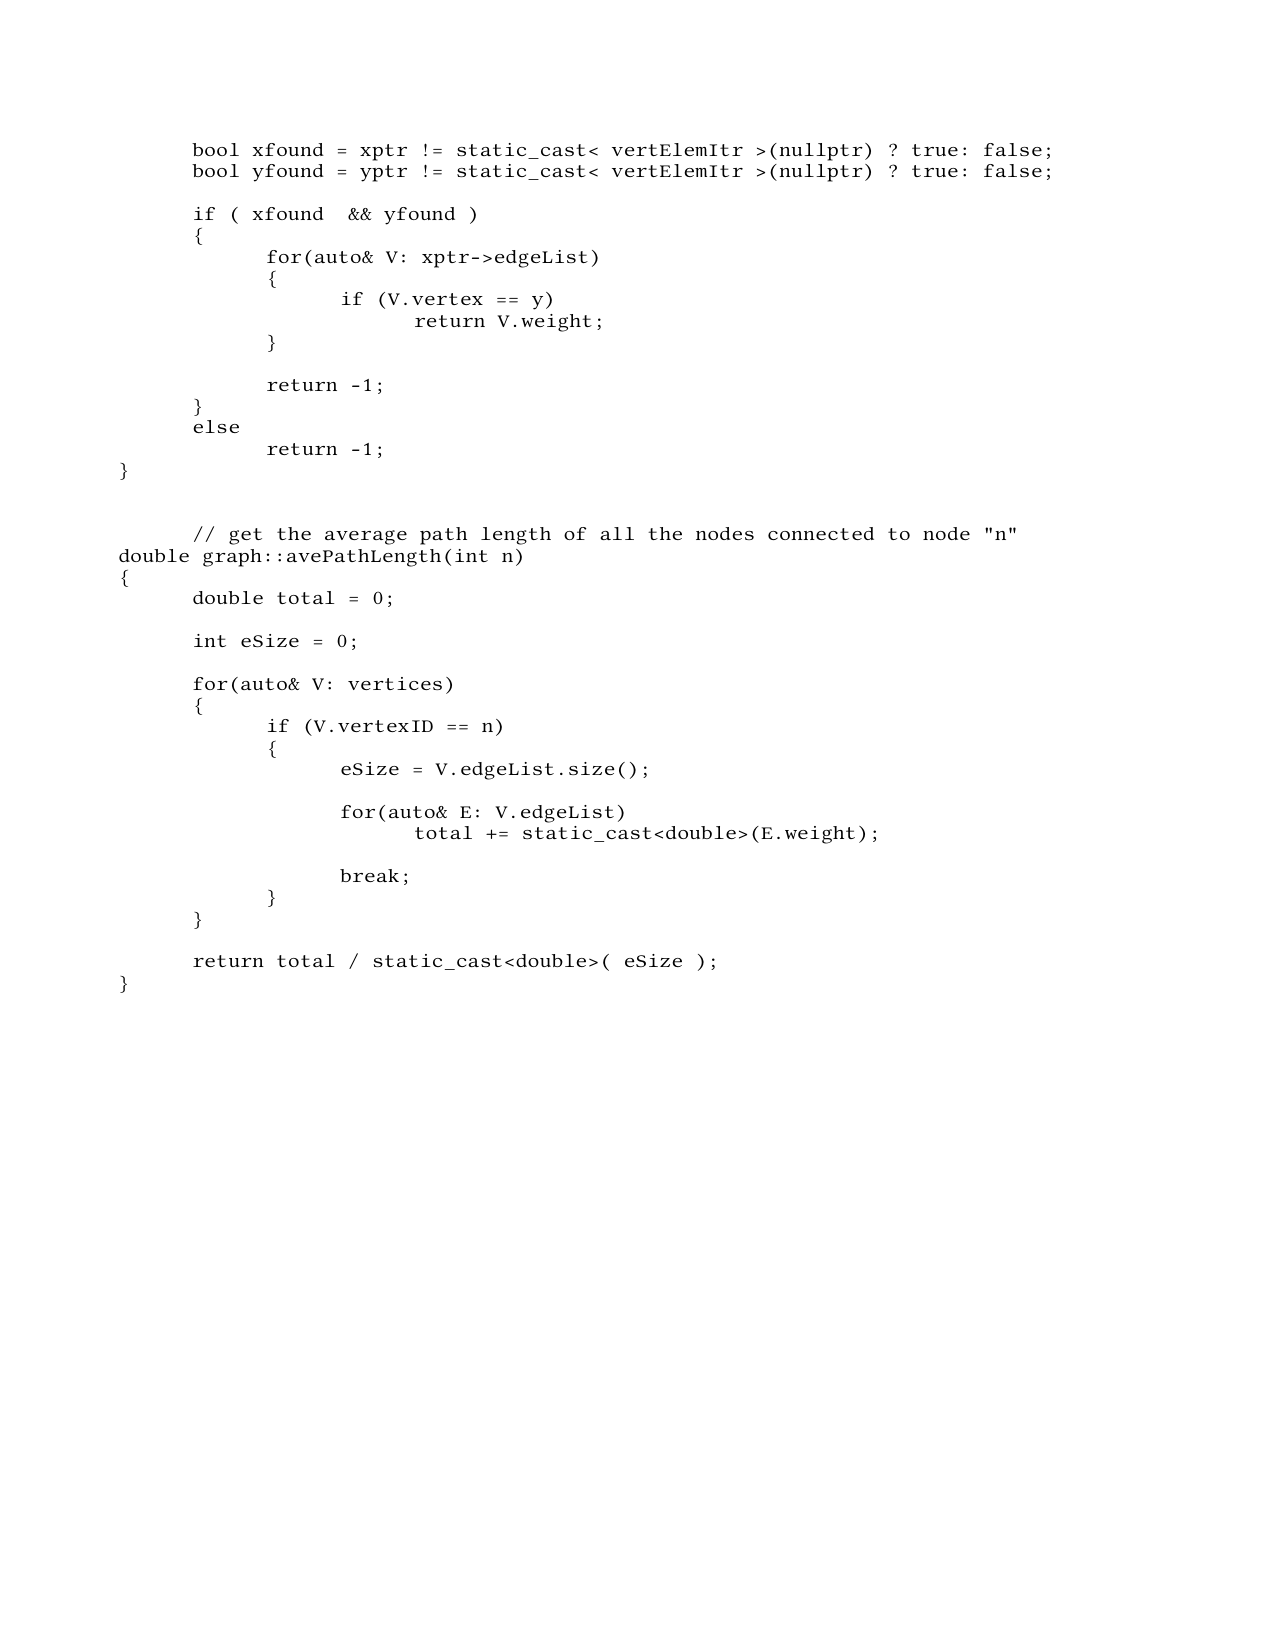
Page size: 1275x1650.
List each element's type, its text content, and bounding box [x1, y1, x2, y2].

text } [118, 908, 1157, 929]
text for(auto& E: V.edgeList) [118, 801, 1157, 823]
text return total / static_cast<double>( eSize ); [118, 951, 1157, 972]
text { [118, 268, 1157, 289]
text double graph::avePathLength(int n) [118, 545, 1157, 567]
text break; [118, 866, 1157, 887]
text if (V.vertex == y) [118, 289, 1157, 310]
text double total = 0; [118, 588, 1157, 609]
text eSize = V.edgeList.size(); [118, 759, 1157, 780]
text total += static_cast<double>(E.weight); [118, 823, 1157, 844]
text } [118, 972, 1157, 994]
text } [118, 460, 1157, 481]
text bool yfound = yptr != static_cast< vertElemItr >(nullptr) ? true: false; [118, 161, 1157, 182]
text return -1; [118, 374, 1157, 396]
text int eSize = 0; [118, 631, 1157, 652]
text else [118, 417, 1157, 438]
text } [118, 887, 1157, 908]
text for(auto& V: xptr->edgeList) [118, 246, 1157, 268]
text // get the average path length of all the nodes connected to node "n" [118, 524, 1157, 545]
text return -1; [118, 438, 1157, 460]
text return V.weight; [118, 310, 1157, 332]
text if ( xfound && yfound ) [118, 203, 1157, 225]
text { [118, 737, 1157, 759]
text } [118, 332, 1157, 353]
text { [118, 225, 1157, 246]
text bool xfound = xptr != static_cast< vertElemItr >(nullptr) ? true: false; [118, 139, 1157, 161]
text for(auto& V: vertices) [118, 673, 1157, 695]
text { [118, 695, 1157, 716]
text if (V.vertexID == n) [118, 716, 1157, 737]
text { [118, 567, 1157, 588]
text } [118, 396, 1157, 417]
